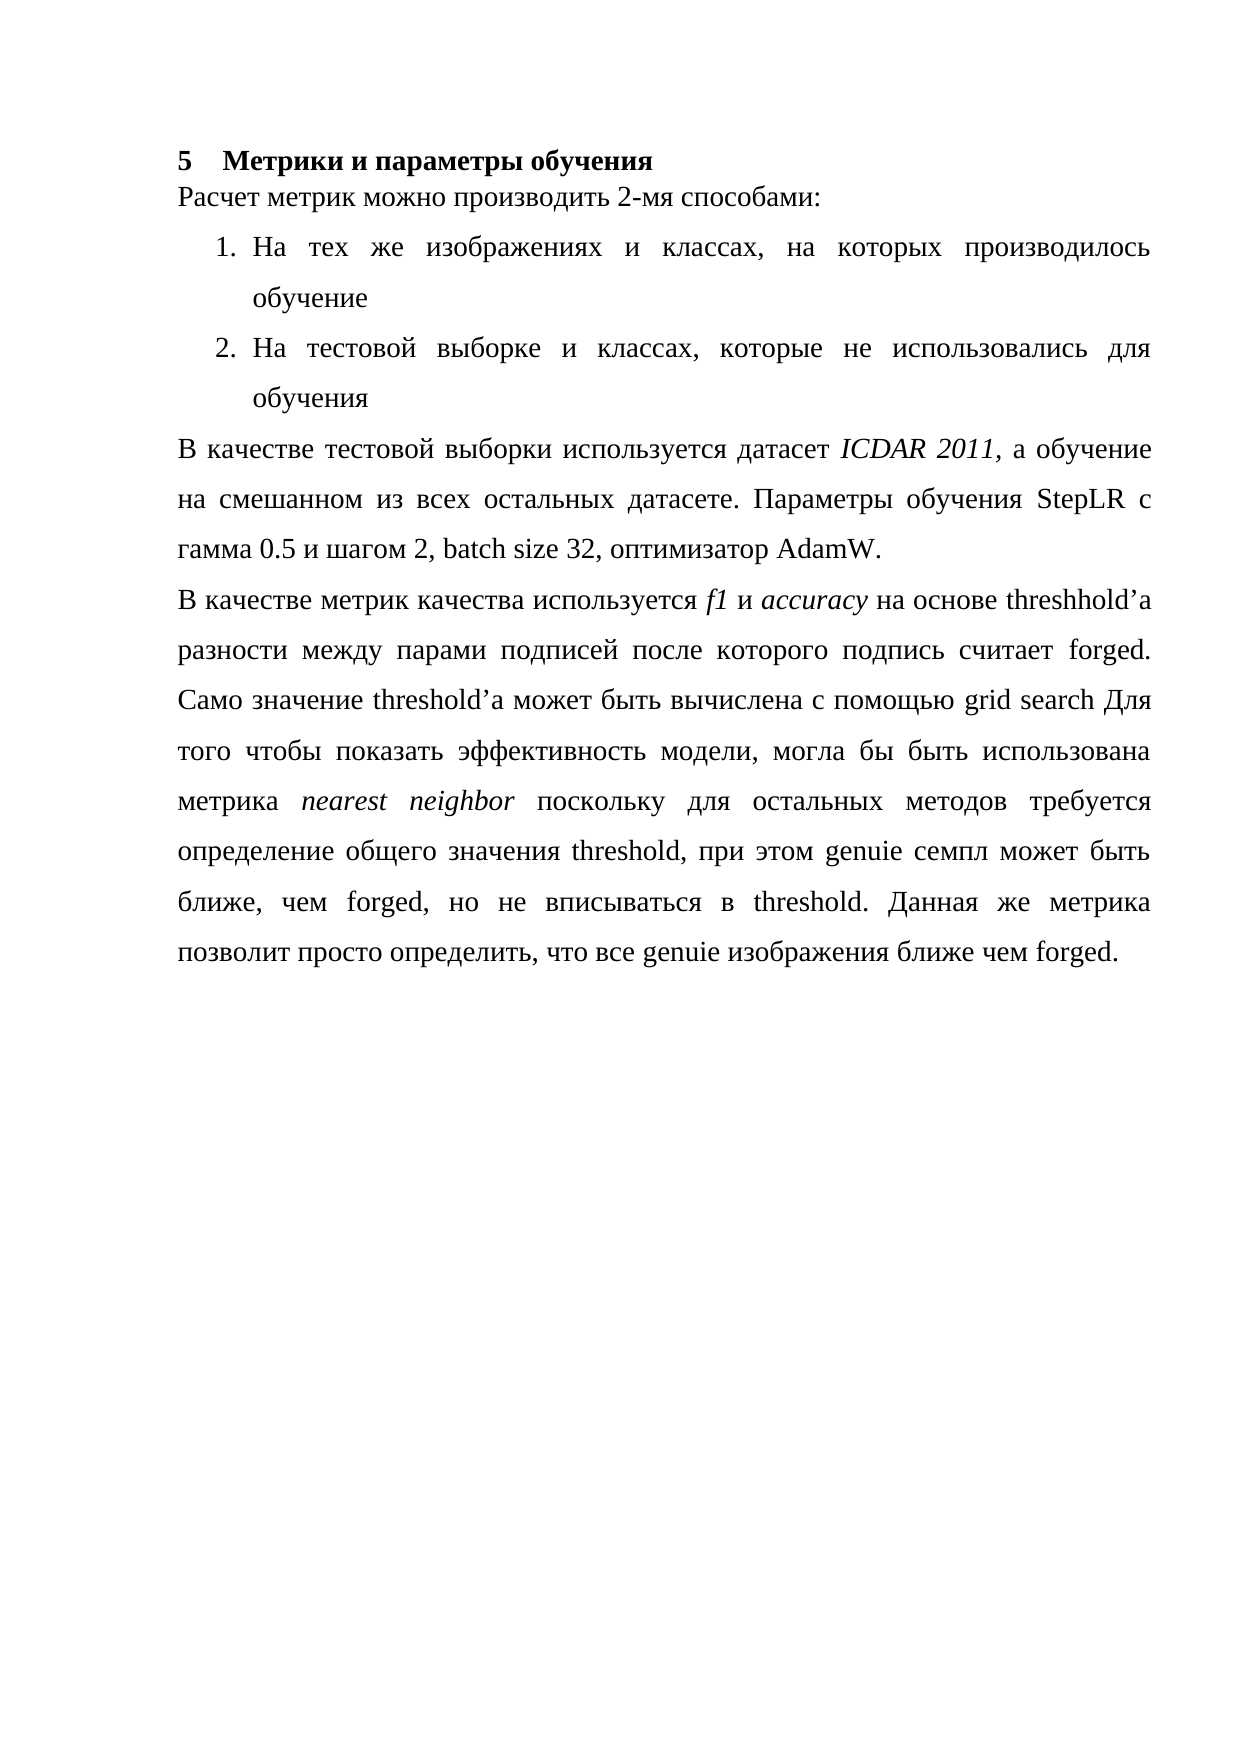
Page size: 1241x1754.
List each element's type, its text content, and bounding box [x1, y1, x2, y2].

text Расчет метрик можно производить 2-мя способами: [177, 179, 1152, 213]
list На тестовой выборке и классах, которые не использовались для обучения [215, 330, 1152, 414]
list На тех же изображениях и классах, на которых производилось обучение [215, 229, 1152, 313]
text В качестве тестовой выборки используется датасет ICDAR 2011, а обучение на смешанном из всех остальных датасете. Параметры обучения StepLR с гамма 0.5 и шагом 2, batch size 32, оптимизатор AdamW. [177, 431, 1152, 565]
subtitle Метрики и параметры обучения [177, 143, 1152, 177]
text В качестве метрик качества используется f1 и accuracy на основе threshhold’а разности между парами подписей после которого подпись считает forged. Само значение threshold’а может быть вычислена с помощью grid search Для того чтобы показать эффективность модели, могла бы быть использована метрика nearest neighbor поскольку для остальных методов требуется определение общего значения threshold, при этом genuie семпл может быть ближе, чем forged, но не вписываться в threshold. Данная же метрика позволит просто определить, что все genuie изображения ближе чем forged. [177, 582, 1152, 967]
